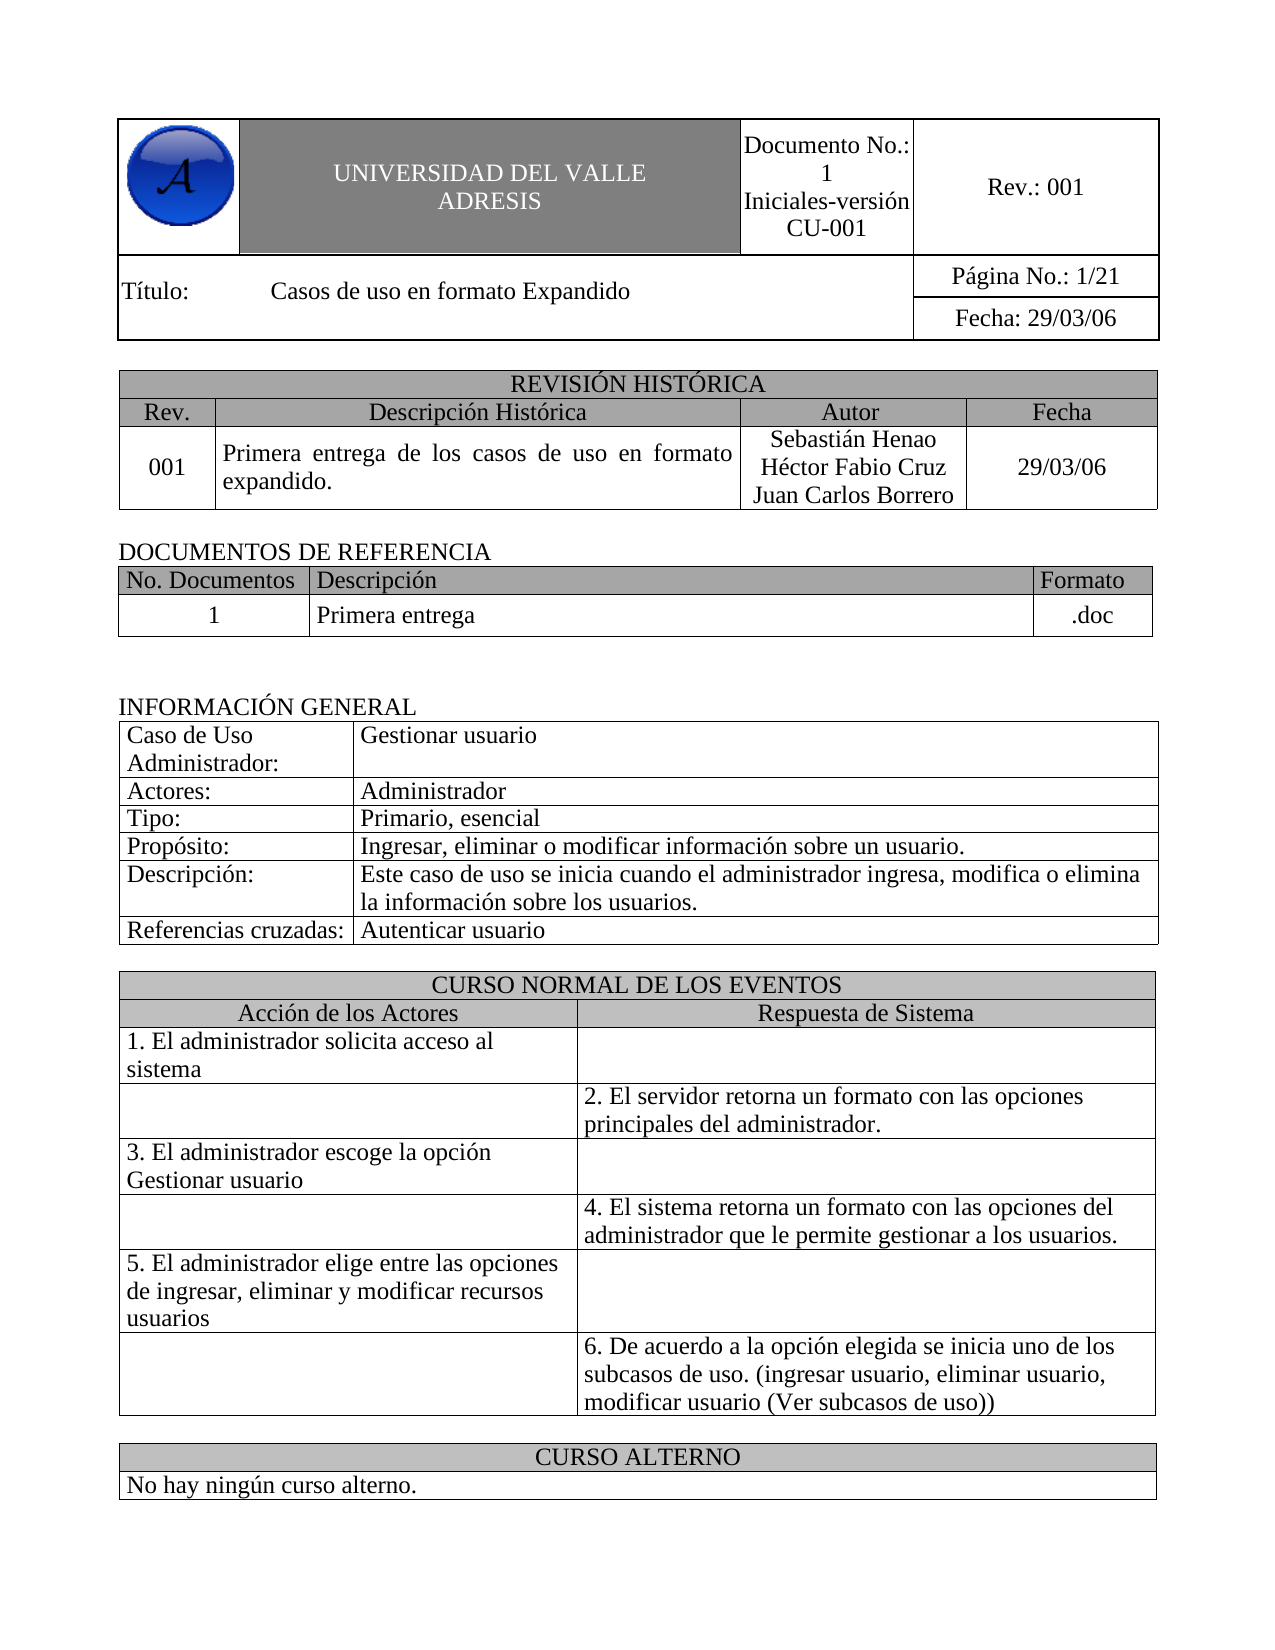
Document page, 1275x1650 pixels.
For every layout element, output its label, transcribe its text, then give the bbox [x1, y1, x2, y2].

table_header Página No.: 1/21 [914, 256, 1158, 296]
picture [127, 124, 235, 226]
table_header CURSO NORMAL DE LOS EVENTOS [120, 972, 1155, 999]
table_header Gestionar usuario [354, 722, 1158, 777]
table_cell Este caso de uso se inicia cuando el administrador ingresa, modifica o elimina la información sobre los usuarios. [354, 861, 1158, 916]
text INFORMACIÓN GENERAL [118, 693, 1157, 721]
table_cell Título: Casos de uso en formato Expandido [119, 256, 913, 338]
table_cell Administrador [354, 778, 1158, 804]
table_cell Autor [741, 399, 966, 426]
table_cell Primera entrega de los casos de uso en formato expandido. [216, 427, 740, 509]
table_cell 4. El sistema retorna un formato con las opciones del administrador que le permite gestionar a los usuarios. [578, 1195, 1155, 1249]
table_cell Propósito: [120, 833, 353, 860]
table_cell 1. El administrador solicita acceso al sistema [120, 1028, 577, 1082]
table_cell [578, 1250, 1155, 1332]
table_header UNIVERSIDAD DEL VALLE ADRESIS [240, 120, 740, 253]
table_cell Tipo: [120, 806, 353, 832]
table_cell [578, 1028, 1155, 1082]
table_cell Respuesta de Sistema [578, 1000, 1155, 1027]
table_header Formato [1034, 567, 1152, 594]
table_cell 001 [120, 427, 215, 509]
table_cell Actores: [120, 778, 353, 804]
table_cell Descripción: [120, 861, 353, 916]
table_cell Rev. [120, 399, 215, 426]
table_cell Ingresar, eliminar o modificar información sobre un usuario. [354, 833, 1158, 860]
table_cell Descripción Histórica [216, 399, 740, 426]
table_cell 1 [119, 595, 309, 636]
table_cell Referencias cruzadas: [120, 917, 353, 943]
table_cell Primario, esencial [354, 806, 1158, 832]
table_header Documento No.: 1 Iniciales-versión CU-001 [741, 120, 913, 253]
table_cell [120, 1333, 577, 1415]
table_header [119, 120, 239, 253]
text DOCUMENTOS DE REFERENCIA [118, 538, 1157, 566]
table_cell Autenticar usuario [354, 917, 1158, 943]
table_cell 2. El servidor retorna un formato con las opciones principales del administrador. [578, 1084, 1155, 1138]
table_header Rev.: 001 [914, 120, 1158, 253]
table_cell Acción de los Actores [120, 1000, 577, 1027]
table_cell [578, 1139, 1155, 1193]
table_cell 29/03/06 [967, 427, 1157, 509]
table_cell [120, 1084, 577, 1138]
table_header Caso de Uso Administrador: [120, 722, 353, 777]
table_cell Fecha [967, 399, 1157, 426]
table_cell Primera entrega [310, 595, 1033, 636]
table_cell [120, 1195, 577, 1249]
table_header Descripción [310, 567, 1033, 594]
table_cell .doc [1034, 595, 1152, 636]
table_header CURSO ALTERNO [120, 1444, 1156, 1471]
table_cell Fecha: 29/03/06 [914, 298, 1158, 338]
table_header No. Documentos [119, 567, 309, 594]
table_cell No hay ningún curso alterno. [120, 1472, 1156, 1499]
table_cell 3. El administrador escoge la opción Gestionar usuario [120, 1139, 577, 1193]
table_cell 5. El administrador elige entre las opciones de ingresar, eliminar y modificar recursos usuarios [120, 1250, 577, 1332]
table_cell 6. De acuerdo a la opción elegida se inicia uno de los subcasos de uso. (ingresar usuario, eliminar usuario, modificar usuario (Ver subcasos de uso)) [578, 1333, 1155, 1415]
table_header REVISIÓN HISTÓRICA [120, 371, 1157, 398]
table_cell Sebastián Henao Héctor Fabio Cruz Juan Carlos Borrero [741, 427, 966, 509]
